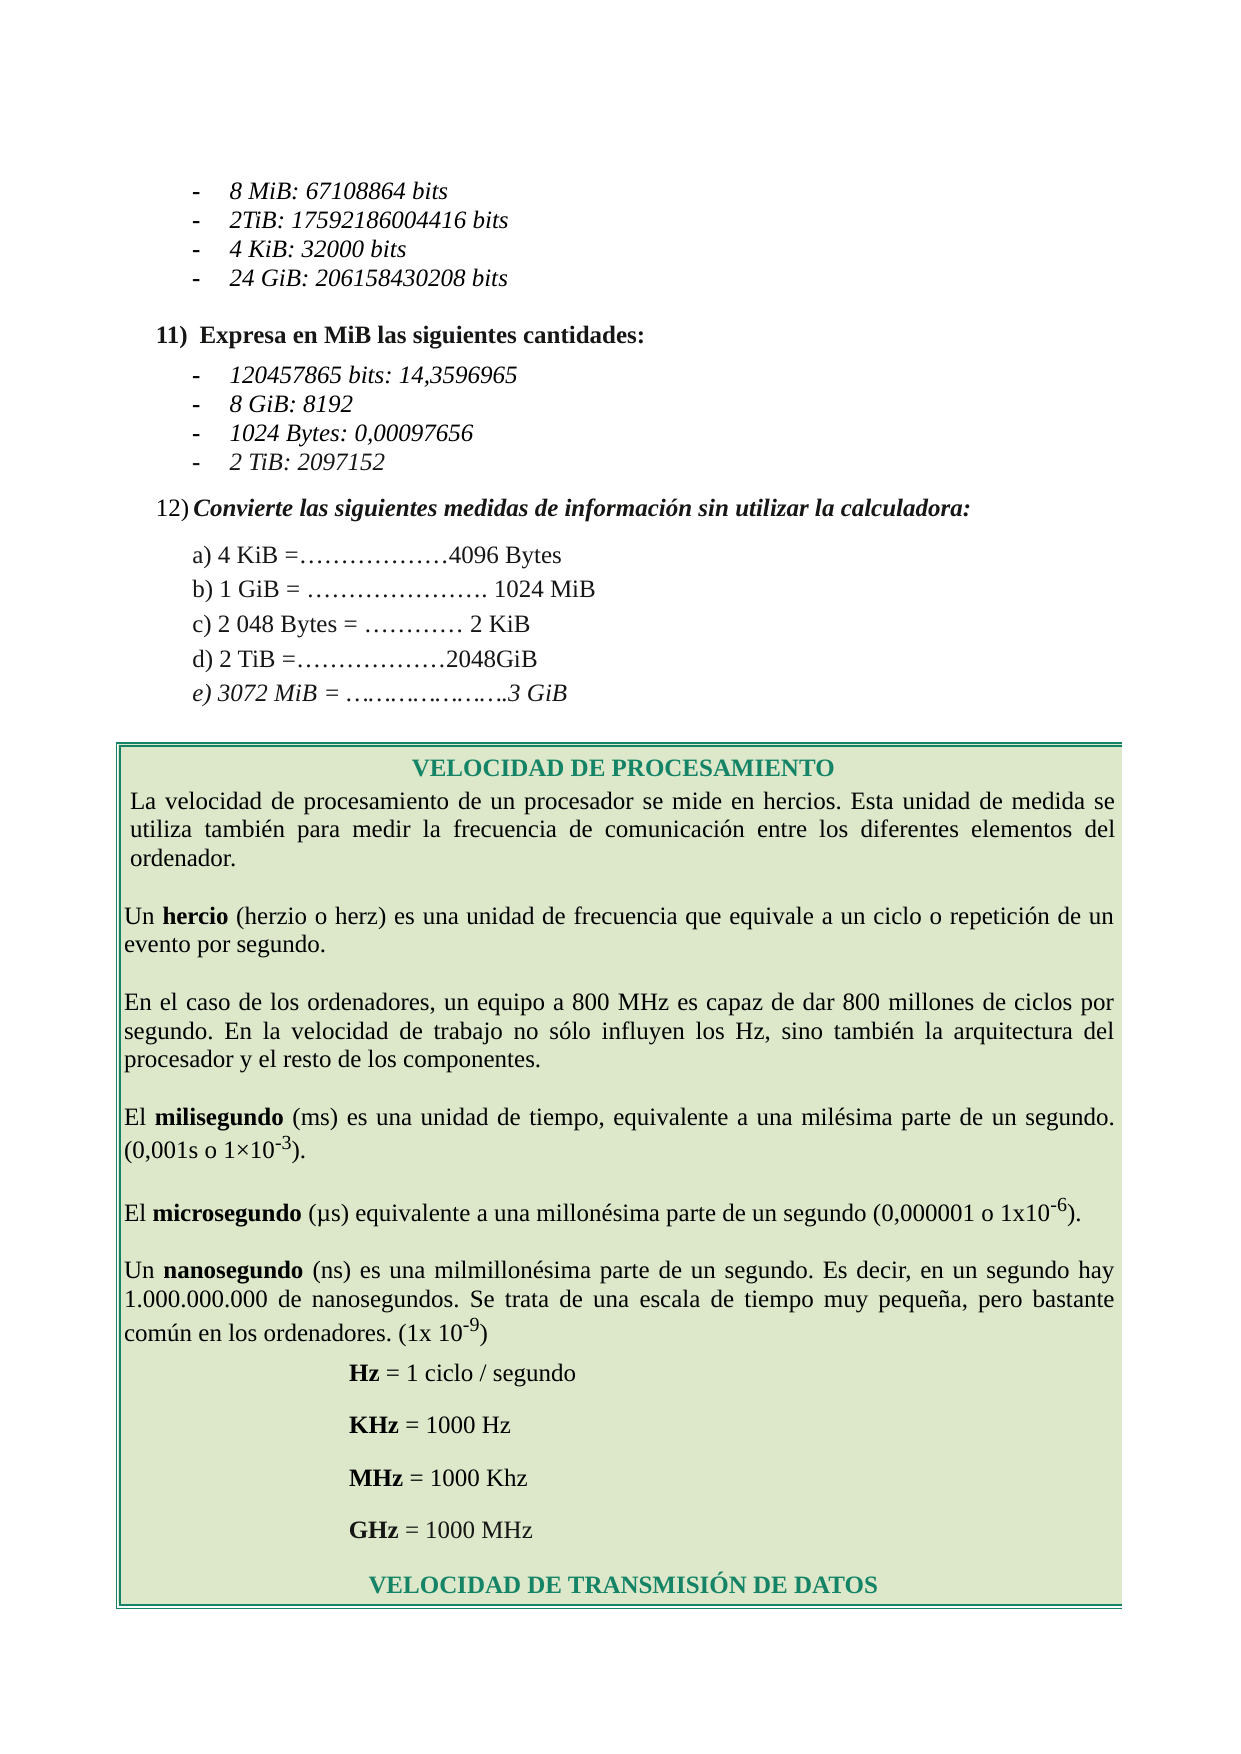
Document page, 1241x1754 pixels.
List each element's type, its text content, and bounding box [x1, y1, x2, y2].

text a) 4 KiB =………………4096 Bytes [192, 540, 1122, 568]
list 24 GiB: 206158430208 bits [192, 263, 1122, 291]
text e) 3072 MiB = ………………….3 GiB [192, 678, 1122, 707]
list Expresa en MiB las siguientes cantidades: [156, 320, 1122, 349]
list 120457865 bits: 14,3596965 [192, 361, 1122, 389]
list 8 GiB: 8192 [192, 389, 1122, 418]
list Convierte las siguientes medidas de información sin utilizar la calculadora: [156, 493, 1122, 522]
list 8 MiB: 67108864 bits [192, 176, 1122, 205]
list 4 KiB: 32000 bits [192, 234, 1122, 263]
text d) 2 TiB =………………2048GiB [192, 644, 1122, 673]
table_header VELOCIDAD DE PROCESAMIENTO La velocidad de procesamiento de un procesador se mide en hercios. Esta unidad de medida se utiliza también para medir la frecuencia de comunicación entre los diferentes elementos del ordenador. Un hercio (herzio o herz) es una unidad de frecuencia que equivale a un ciclo o repetición de un evento por segundo. En el caso de los ordenadores, un equipo a 800 MHz es capaz de dar 800 millones de ciclos por segundo. En la velocidad de trabajo no sólo influyen los Hz, sino también la arquitectura del procesador y el resto de los componentes. El milisegundo (ms) es una unidad de tiempo, equivalente a una milésima parte de un segundo. (0,001s o 1×10-3). El microsegundo (µs) equivalente a una millonésima parte de un segundo (0,000001 o 1x10-6). Un nanosegundo (ns) es una milmillonésima parte de un segundo. Es decir, en un segundo hay 1.000.000.000 de nanosegundos. Se trata de una escala de tiempo muy pequeña, pero bastante común en los ordenadores. (1x 10-9) Hz = 1 ciclo / segundo KHz = 1000 Hz MHz = 1000 Khz GHz = 1000 MHz VELOCIDAD DE TRANSMISIÓN DE DATOS [121, 747, 1122, 1604]
text b) 1 GiB = …………………. 1024 MiB [192, 574, 1122, 603]
list 2 TiB: 2097152 [192, 447, 1122, 476]
text c) 2 048 Bytes = ………… 2 KiB [192, 609, 1122, 638]
list 1024 Bytes: 0,00097656 [192, 418, 1122, 447]
list 2TiB: 17592186004416 bits [192, 205, 1122, 234]
